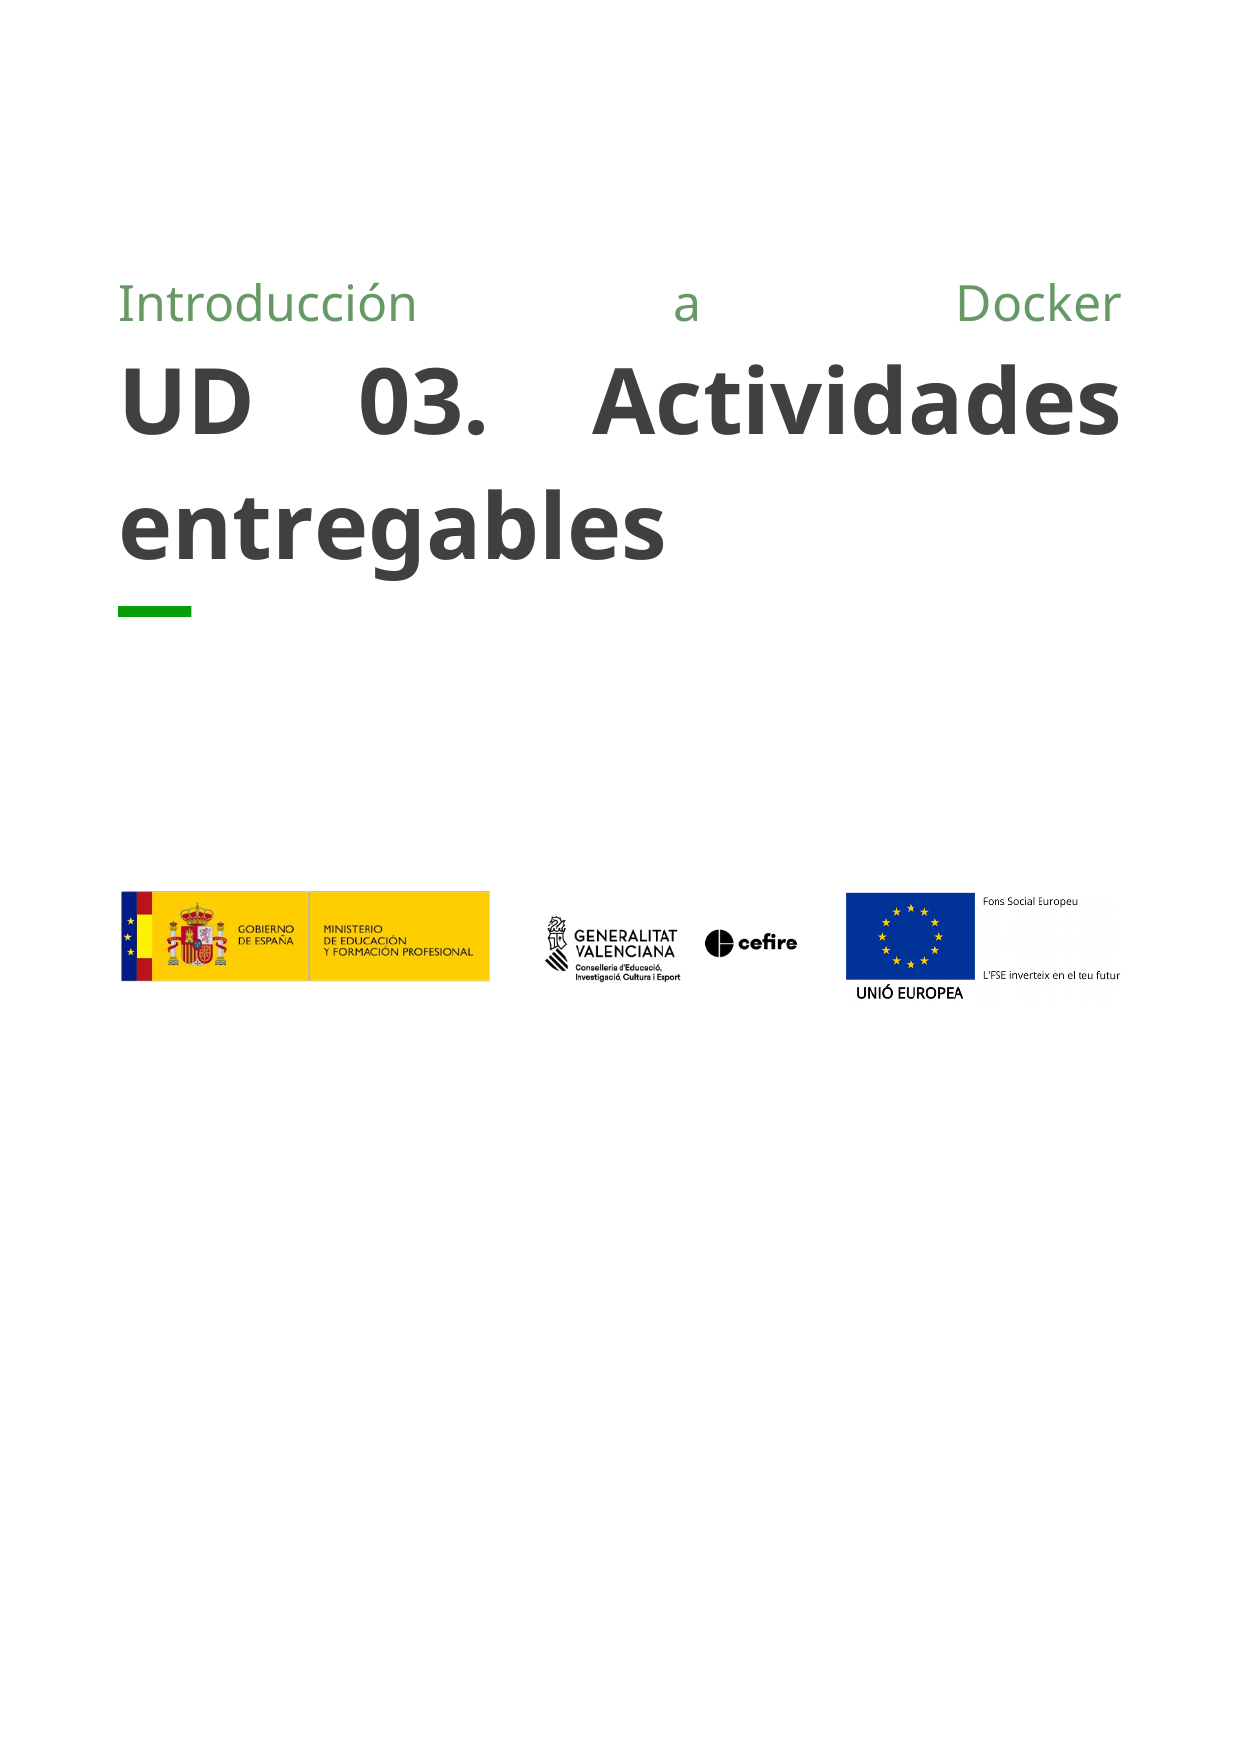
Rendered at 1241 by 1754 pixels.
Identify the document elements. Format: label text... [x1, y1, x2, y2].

picture [118, 885, 1123, 1005]
picture [118, 606, 192, 617]
title Introducción a Docker UD 03. Actividades entregables [118, 268, 1122, 586]
